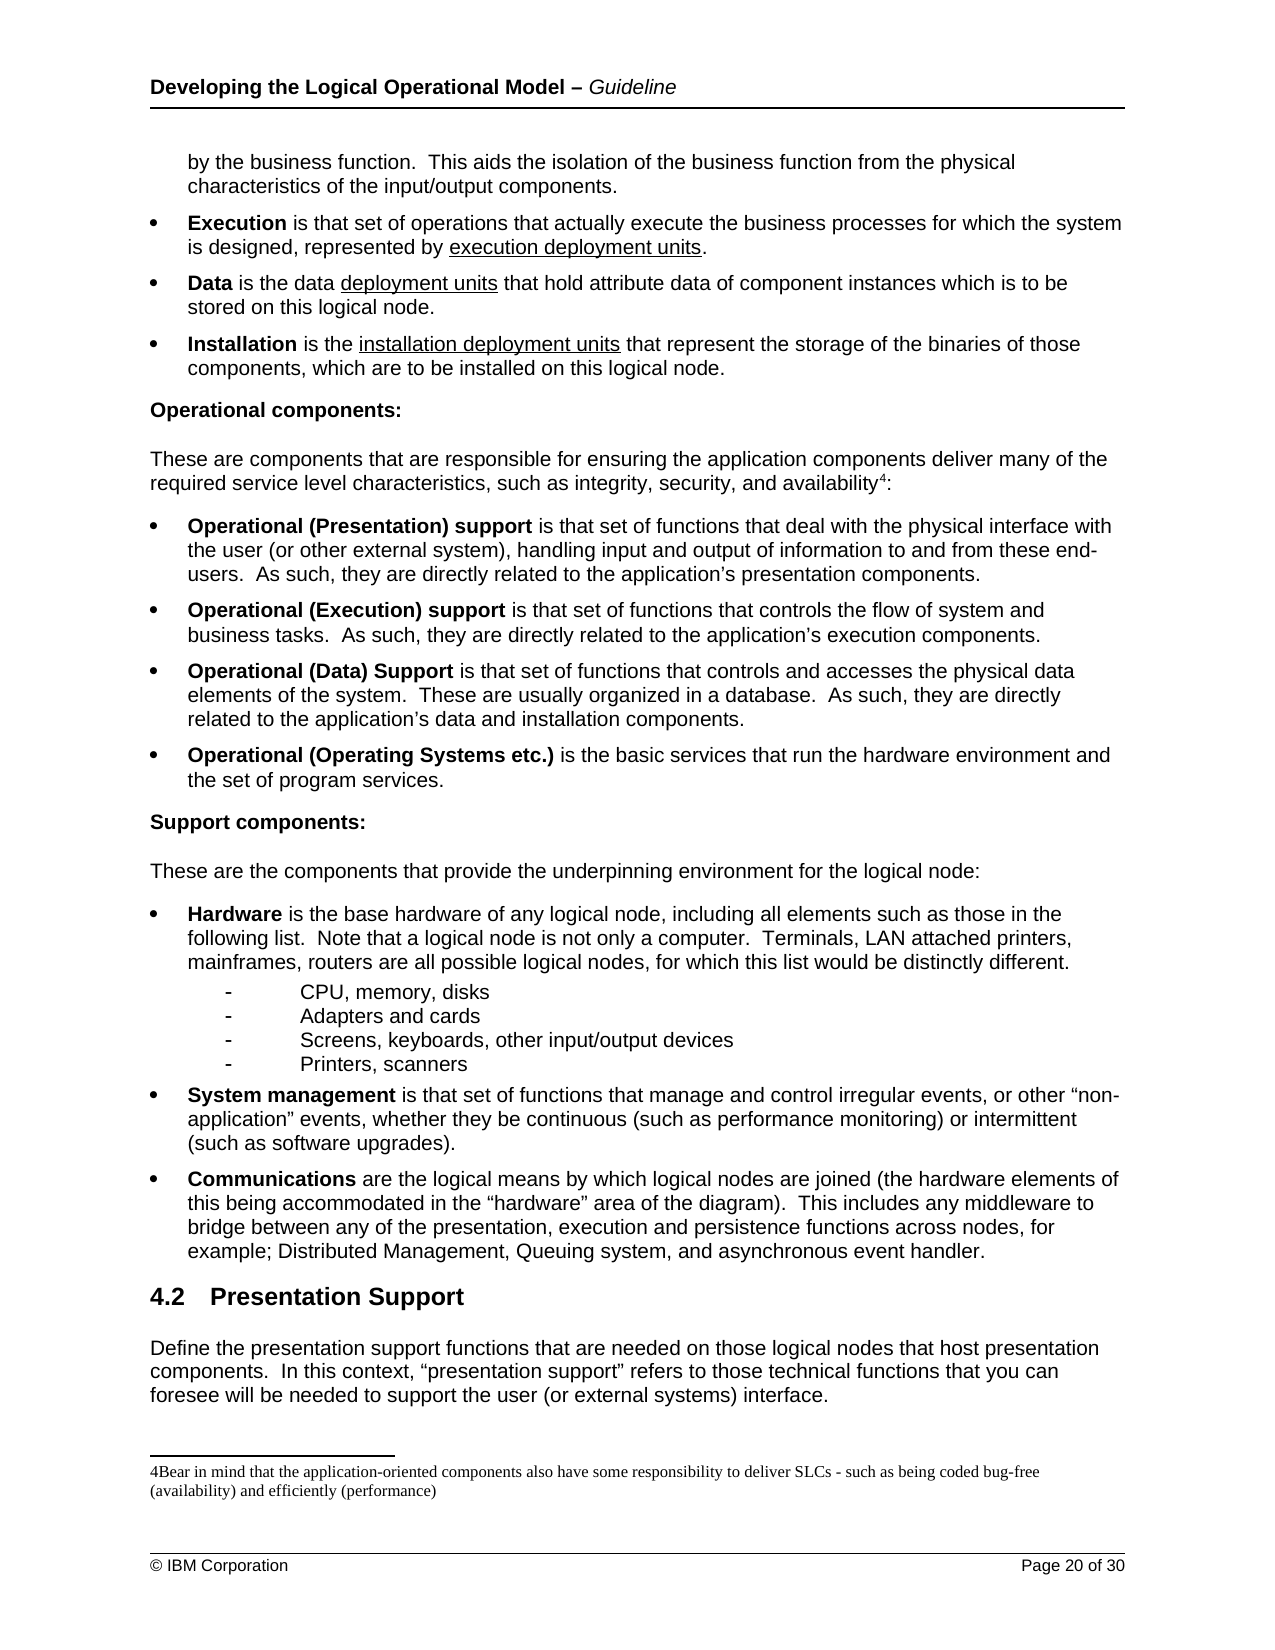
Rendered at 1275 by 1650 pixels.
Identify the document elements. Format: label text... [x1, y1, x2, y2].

list Hardware is the base hardware of any logical node, including all elements such as those in the following list. Note that a logical node is not only a computer. Terminals, LAN attached printers, mainframes, routers are all possible logical nodes, for which this list would be distinctly different. [150, 902, 1125, 974]
text Operational components: [150, 398, 1125, 422]
list Operational (Execution) support is that set of functions that controls the flow of system and business tasks. As such, they are directly related to the application’s execution components. [150, 598, 1125, 646]
list Data is the data deployment units that hold attribute data of component instances which is to be stored on this logical node. [150, 271, 1125, 319]
subtitle Presentation Support [150, 1282, 1125, 1310]
list System management is that set of functions that manage and control irregular events, or other “non-application” events, whether they be continuous (such as performance monitoring) or intermittent (such as software upgrades). [150, 1082, 1125, 1154]
list Operational (Presentation) support is that set of functions that deal with the physical interface with the user (or other external system), handling input and output of information to and from these end-users. As such, they are directly related to the application’s presentation components. [150, 514, 1125, 586]
list Execution is that set of operations that actually execute the business processes for which the system is designed, represented by execution deployment units. [150, 210, 1125, 258]
list by the business function. This aids the isolation of the business function from the physical characteristics of the input/output components. [150, 150, 1125, 198]
text Support components: [150, 810, 1125, 834]
text Define the presentation support functions that are needed on those logical nodes that host presentation components. In this context, “presentation support” refers to those technical functions that you can foresee will be needed to support the user (or external systems) interface. [150, 1335, 1125, 1407]
list Printers, scanners [225, 1052, 1125, 1076]
text These are components that are responsible for ensuring the application components deliver many of the required service level characteristics, such as integrity, security, and availability: [150, 447, 1125, 495]
list Operational (Operating Systems etc.) is the basic services that run the hardware environment and the set of program services. [150, 743, 1125, 791]
list Bear in mind that the application-oriented components also have some responsibility to deliver SLCs - such as being coded bug-free (availability) and efficiently (performance) [150, 1462, 1125, 1500]
list CPU, memory, disks [225, 980, 1125, 1004]
list Screens, keyboards, other input/output devices [225, 1028, 1125, 1052]
list Adapters and cards [225, 1004, 1125, 1028]
list Communications are the logical means by which logical nodes are joined (the hardware elements of this being accommodated in the “hardware” area of the diagram). This includes any middleware to bridge between any of the presentation, execution and persistence functions across nodes, for example; Distributed Management, Queuing system, and asynchronous event handler. [150, 1167, 1125, 1263]
list Installation is the installation deployment units that represent the storage of the binaries of those components, which are to be installed on this logical node. [150, 331, 1125, 379]
list Operational (Data) Support is that set of functions that controls and accesses the physical data elements of the system. These are usually organized in a database. As such, they are directly related to the application’s data and installation components. [150, 659, 1125, 731]
text These are the components that provide the underpinning environment for the logical node: [150, 859, 1125, 883]
